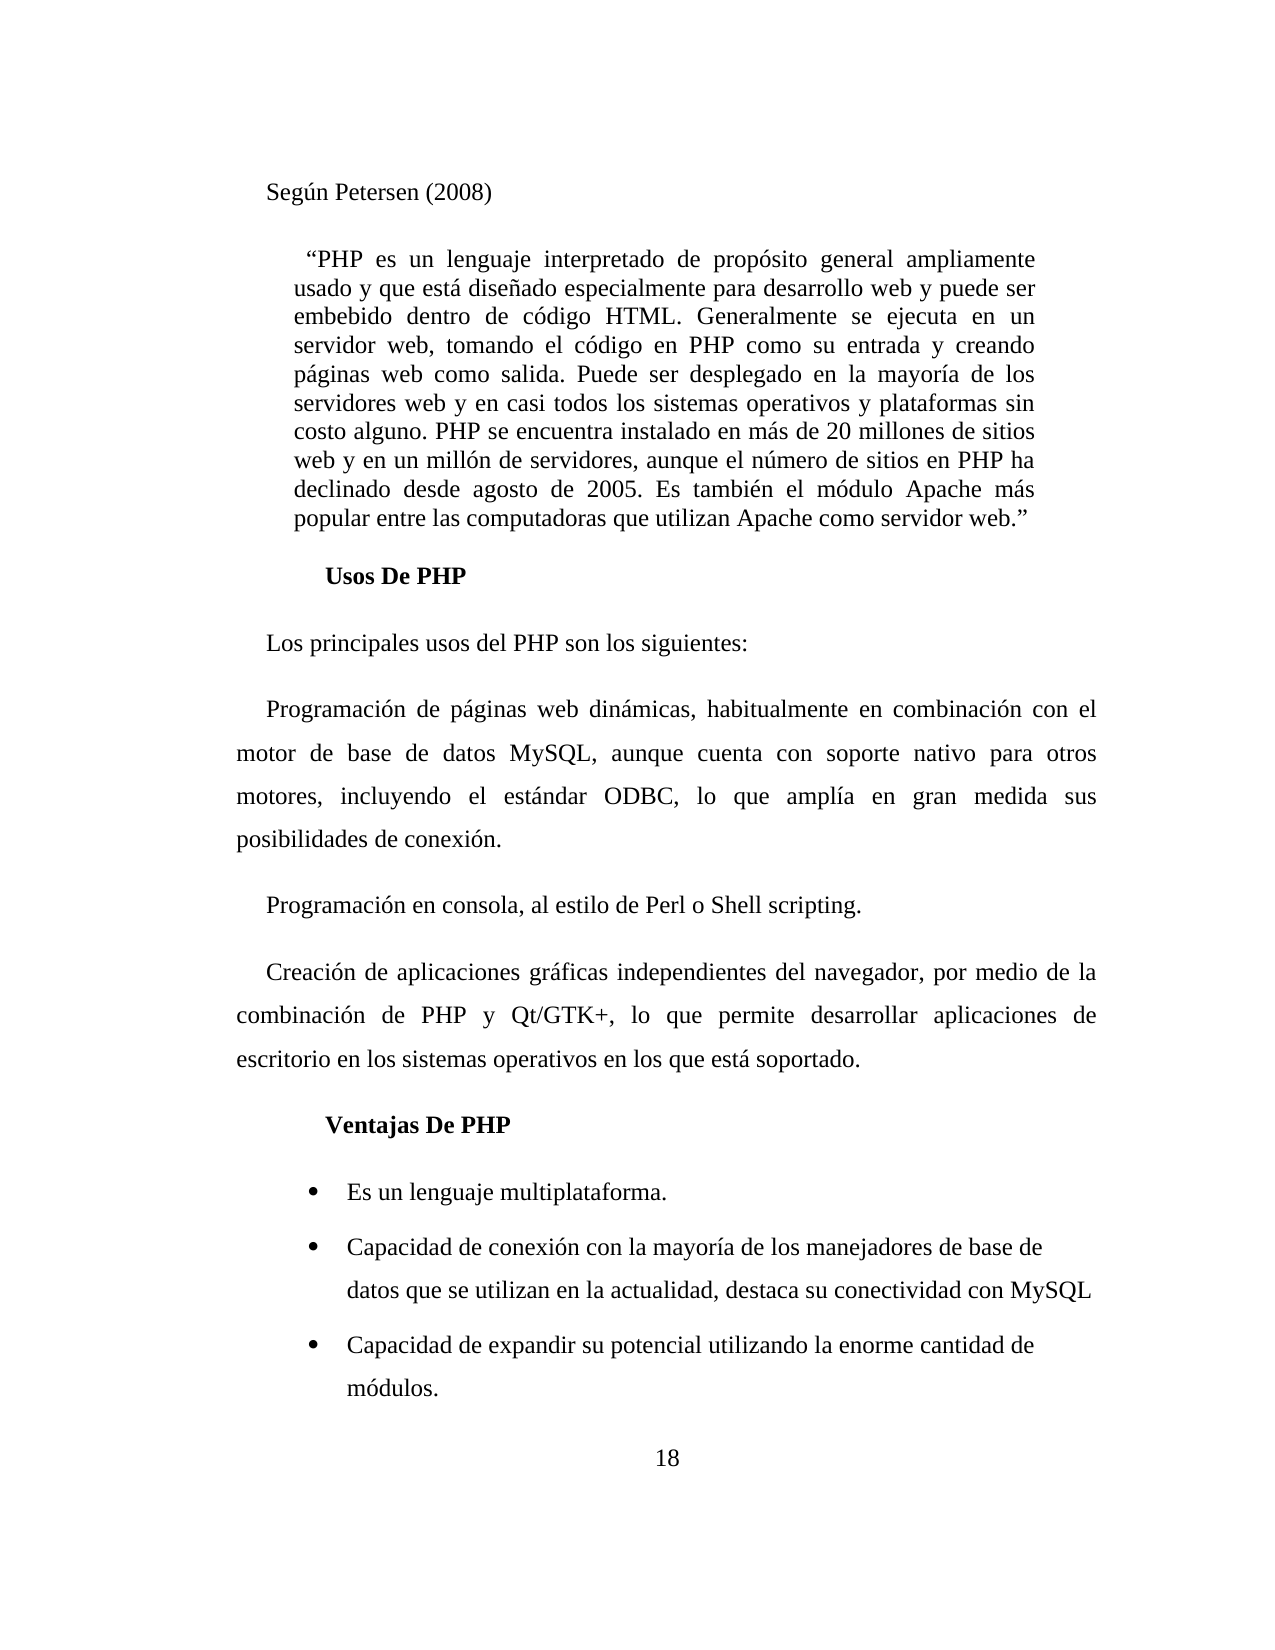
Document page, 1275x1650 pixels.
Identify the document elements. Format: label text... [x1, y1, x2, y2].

list Capacidad de conexión con la mayoría de los manejadores de base de datos que se utilizan en la actualidad, destaca su conectividad con MySQL [309, 1232, 1098, 1304]
list Capacidad de expandir su potencial utilizando la enorme cantidad de módulos. [309, 1330, 1098, 1402]
text Programación de páginas web dinámicas, habitualmente en combinación con el motor de base de datos MySQL, aunque cuenta con soporte nativo para otros motores, incluyendo el estándar ODBC, lo que amplía en gran medida sus posibilidades de conexión. [236, 694, 1098, 853]
subtitle Usos De PHP [236, 561, 1098, 590]
list Es un lenguaje multiplataforma. [309, 1177, 1098, 1206]
text Creación de aplicaciones gráficas independientes del navegador, por medio de la combinación de PHP y Qt/GTK+, lo que permite desarrollar aplicaciones de escritorio en los sistemas operativos en los que está soportado. [236, 957, 1098, 1072]
subtitle Ventajas De PHP [236, 1110, 1098, 1139]
text “PHP es un lenguaje interpretado de propósito general ampliamente usado y que está diseñado especialmente para desarrollo web y puede ser embebido dentro de código HTML. Generalmente se ejecuta en un servidor web, tomando el código en PHP como su entrada y creando páginas web como salida. Puede ser desplegado en la mayoría de los servidores web y en casi todos los sistemas operativos y plataformas sin costo alguno. PHP se encuentra instalado en más de 20 millones de sitios web y en un millón de servidores, aunque el número de sitios en PHP ha declinado desde agosto de 2005. Es también el módulo Apache más popular entre las computadoras que utilizan Apache como servidor web.” [293, 244, 1036, 531]
text Los principales usos del PHP son los siguientes: [236, 628, 1098, 656]
text Programación en consola, al estilo de Perl o Shell scripting. [236, 891, 1098, 919]
text Según Petersen (2008) [236, 177, 1098, 206]
